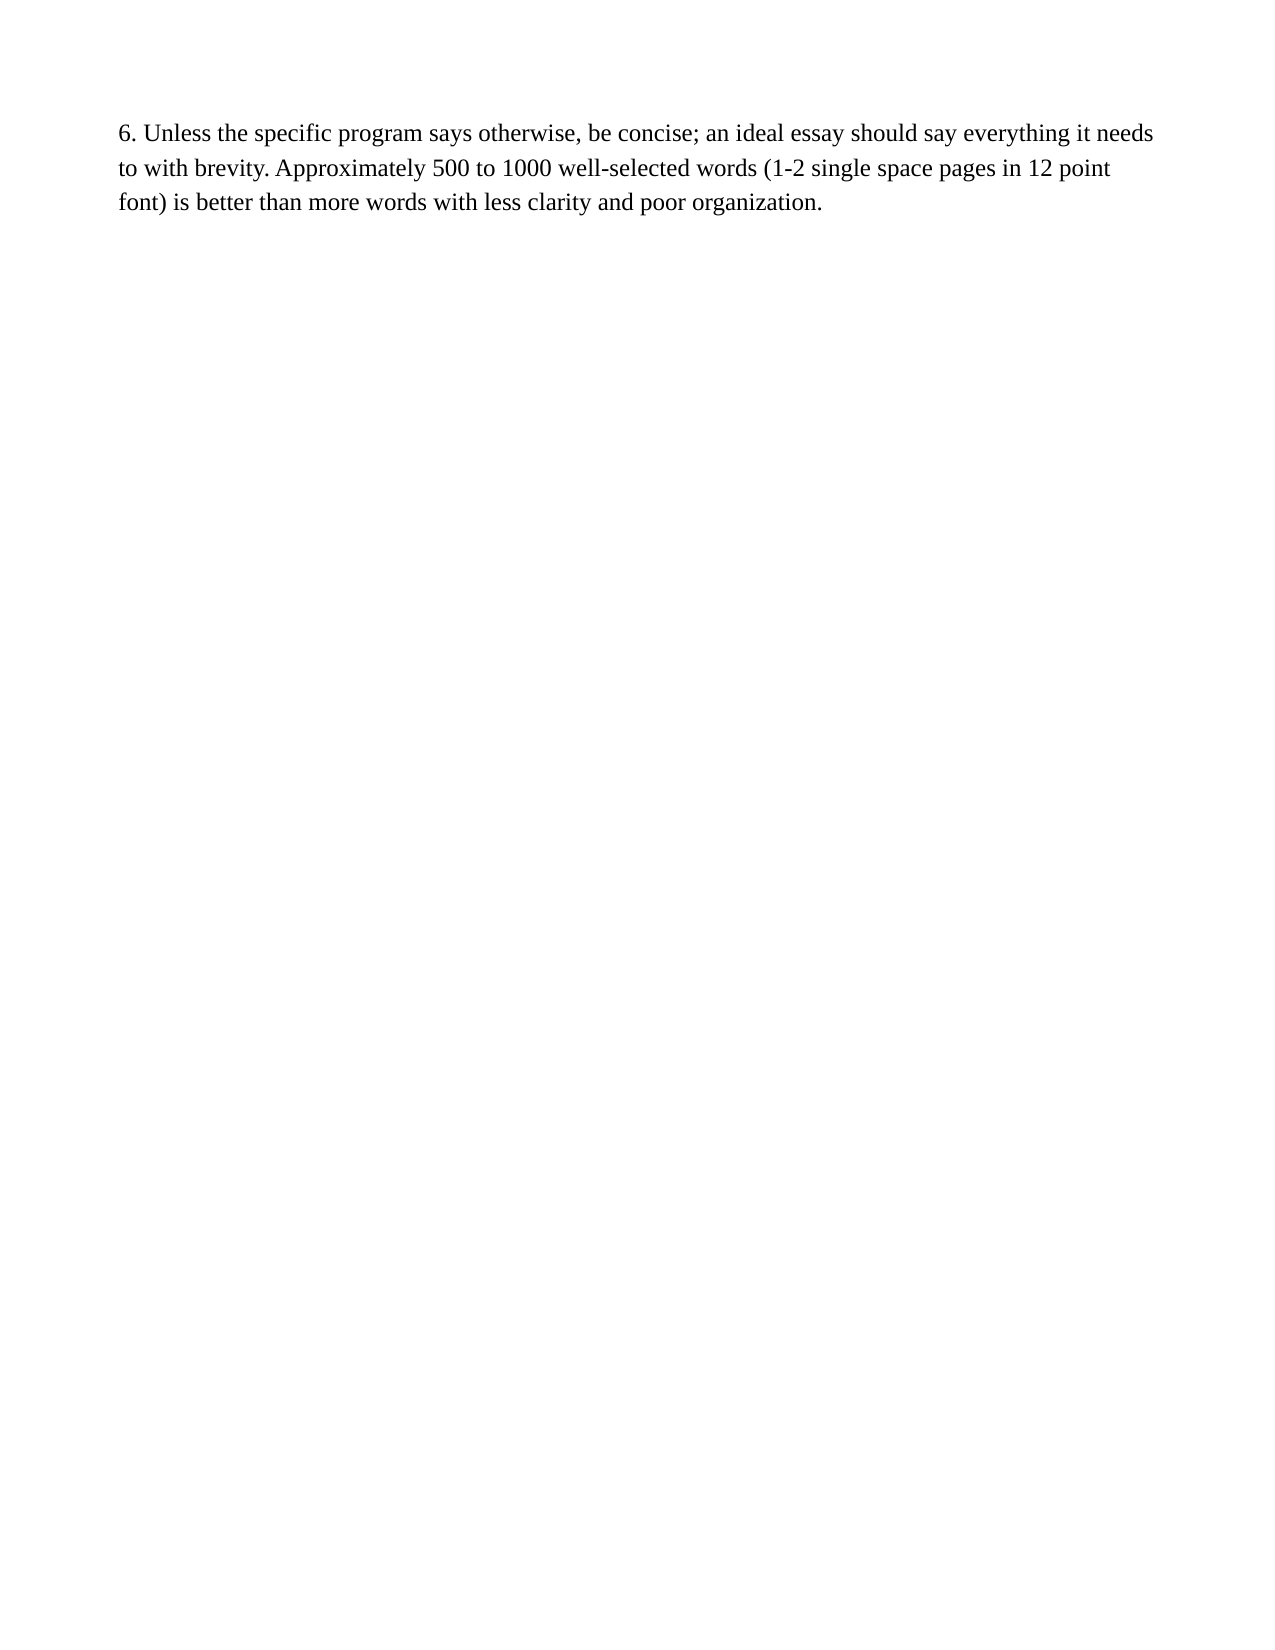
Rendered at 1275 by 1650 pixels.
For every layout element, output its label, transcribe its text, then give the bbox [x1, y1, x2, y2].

text 6. Unless the specific program says otherwise, be concise; an ideal essay should say everything it needs to with brevity. Approximately 500 to 1000 well-selected words (1-2 single space pages in 12 point font) is better than more words with less clarity and poor organization. [118, 118, 1157, 216]
